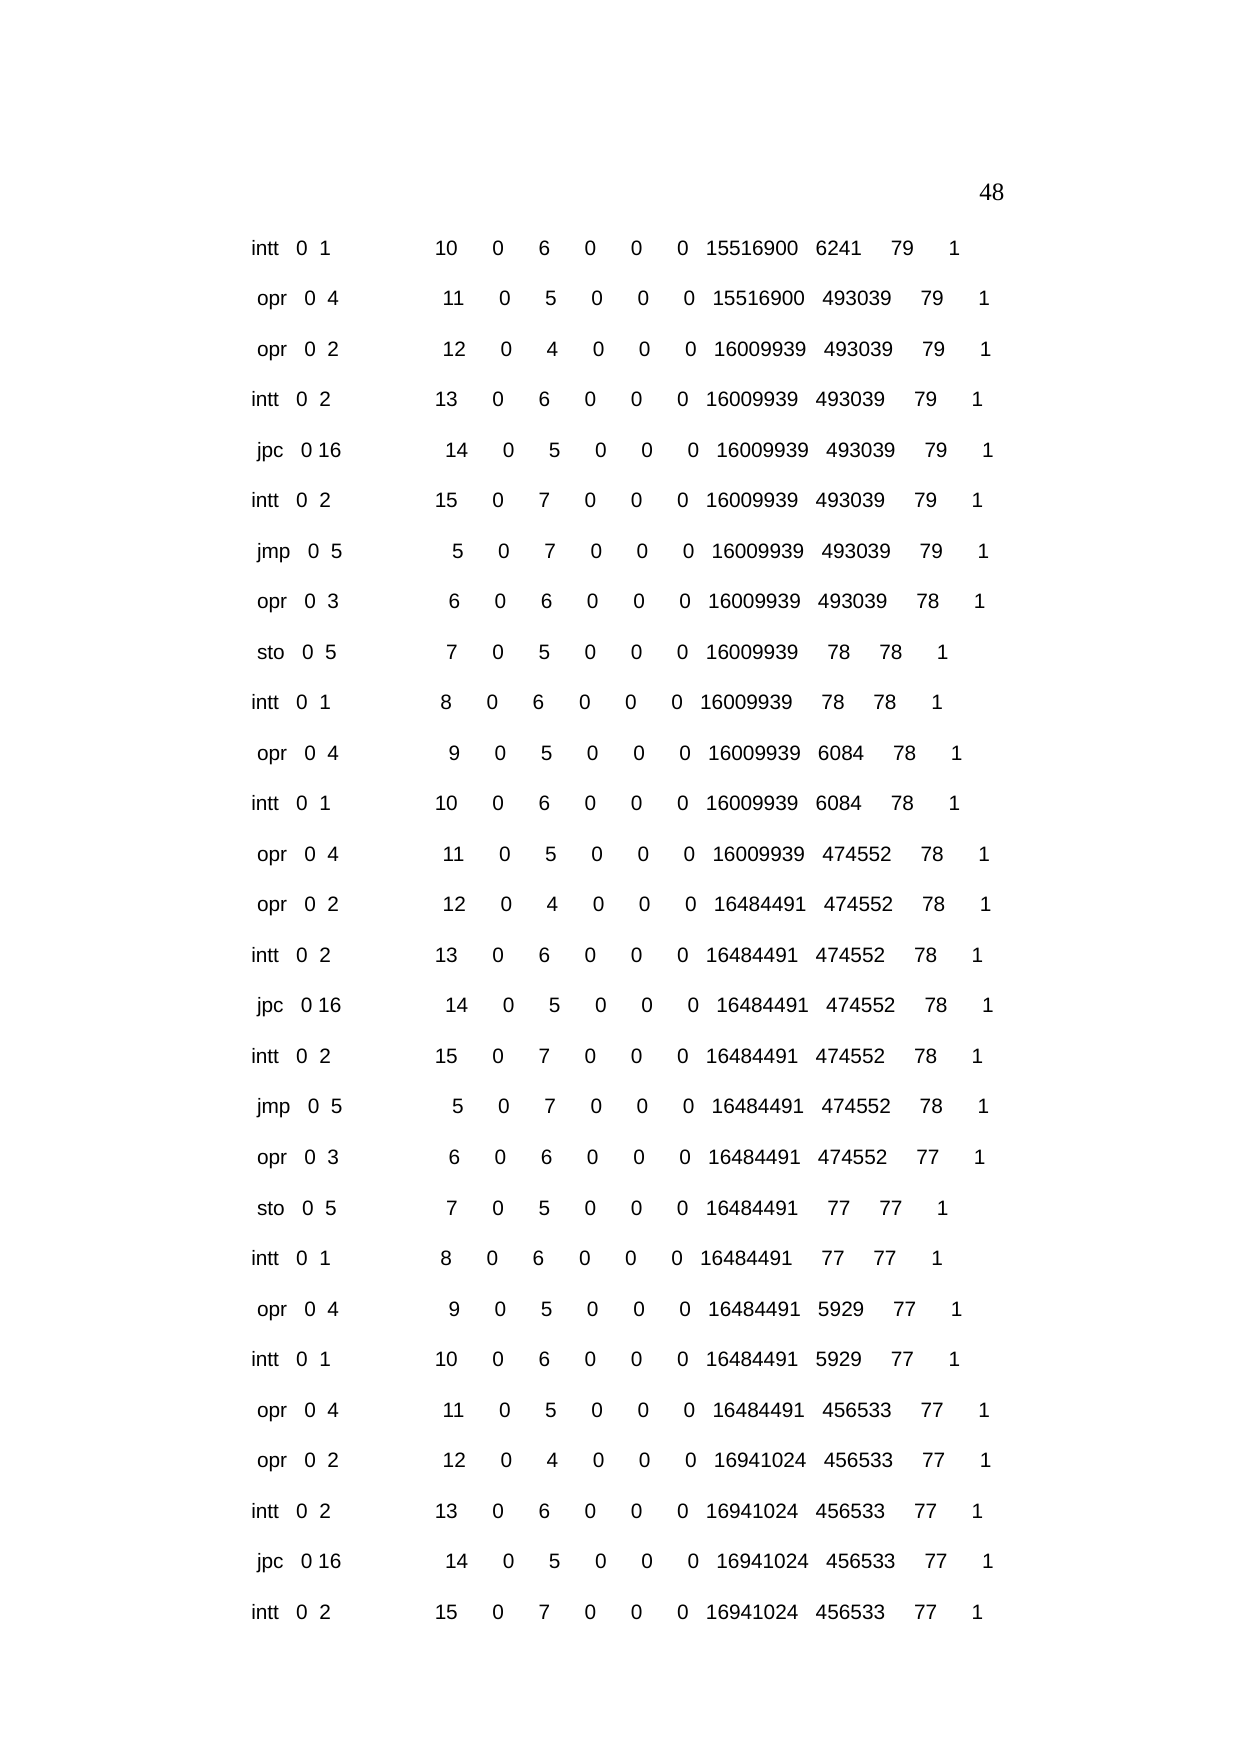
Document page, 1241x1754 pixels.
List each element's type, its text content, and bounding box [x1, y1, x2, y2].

text intt 0 2 15 0 7 0 0 0 16484491 474552 78 1 [251, 1044, 1122, 1068]
text opr 0 4 11 0 5 0 0 0 16484491 456533 77 1 [251, 1397, 1122, 1421]
text opr 0 4 11 0 5 0 0 0 15516900 493039 79 1 [251, 286, 1122, 310]
text jpc 0 16 14 0 5 0 0 0 16484491 474552 78 1 [251, 993, 1122, 1017]
text opr 0 2 12 0 4 0 0 0 16941024 456533 77 1 [251, 1448, 1122, 1472]
text intt 0 1 8 0 6 0 0 0 16009939 78 78 1 [251, 690, 1122, 714]
text intt 0 1 10 0 6 0 0 0 15516900 6241 79 1 [251, 235, 1122, 259]
text intt 0 2 13 0 6 0 0 0 16009939 493039 79 1 [251, 387, 1122, 411]
text jmp 0 5 5 0 7 0 0 0 16484491 474552 78 1 [251, 1094, 1122, 1118]
text jpc 0 16 14 0 5 0 0 0 16941024 456533 77 1 [251, 1549, 1122, 1573]
text opr 0 2 12 0 4 0 0 0 16484491 474552 78 1 [251, 892, 1122, 916]
text intt 0 2 13 0 6 0 0 0 16941024 456533 77 1 [251, 1498, 1122, 1522]
text opr 0 4 11 0 5 0 0 0 16009939 474552 78 1 [251, 842, 1122, 866]
text opr 0 3 6 0 6 0 0 0 16484491 474552 77 1 [251, 1145, 1122, 1169]
text intt 0 1 10 0 6 0 0 0 16484491 5929 77 1 [251, 1347, 1122, 1371]
text sto 0 5 7 0 5 0 0 0 16009939 78 78 1 [251, 639, 1122, 663]
text intt 0 2 15 0 7 0 0 0 16941024 456533 77 1 [251, 1599, 1122, 1623]
text intt 0 1 8 0 6 0 0 0 16484491 77 77 1 [251, 1246, 1122, 1270]
text jmp 0 5 5 0 7 0 0 0 16009939 493039 79 1 [251, 538, 1122, 562]
text opr 0 3 6 0 6 0 0 0 16009939 493039 78 1 [251, 589, 1122, 613]
text intt 0 2 13 0 6 0 0 0 16484491 474552 78 1 [251, 943, 1122, 967]
text opr 0 4 9 0 5 0 0 0 16484491 5929 77 1 [251, 1296, 1122, 1320]
text opr 0 4 9 0 5 0 0 0 16009939 6084 78 1 [251, 741, 1122, 764]
text jpc 0 16 14 0 5 0 0 0 16009939 493039 79 1 [251, 437, 1122, 461]
text sto 0 5 7 0 5 0 0 0 16484491 77 77 1 [251, 1195, 1122, 1219]
text opr 0 2 12 0 4 0 0 0 16009939 493039 79 1 [251, 336, 1122, 360]
text intt 0 2 15 0 7 0 0 0 16009939 493039 79 1 [251, 488, 1122, 512]
text intt 0 1 10 0 6 0 0 0 16009939 6084 78 1 [251, 791, 1122, 815]
